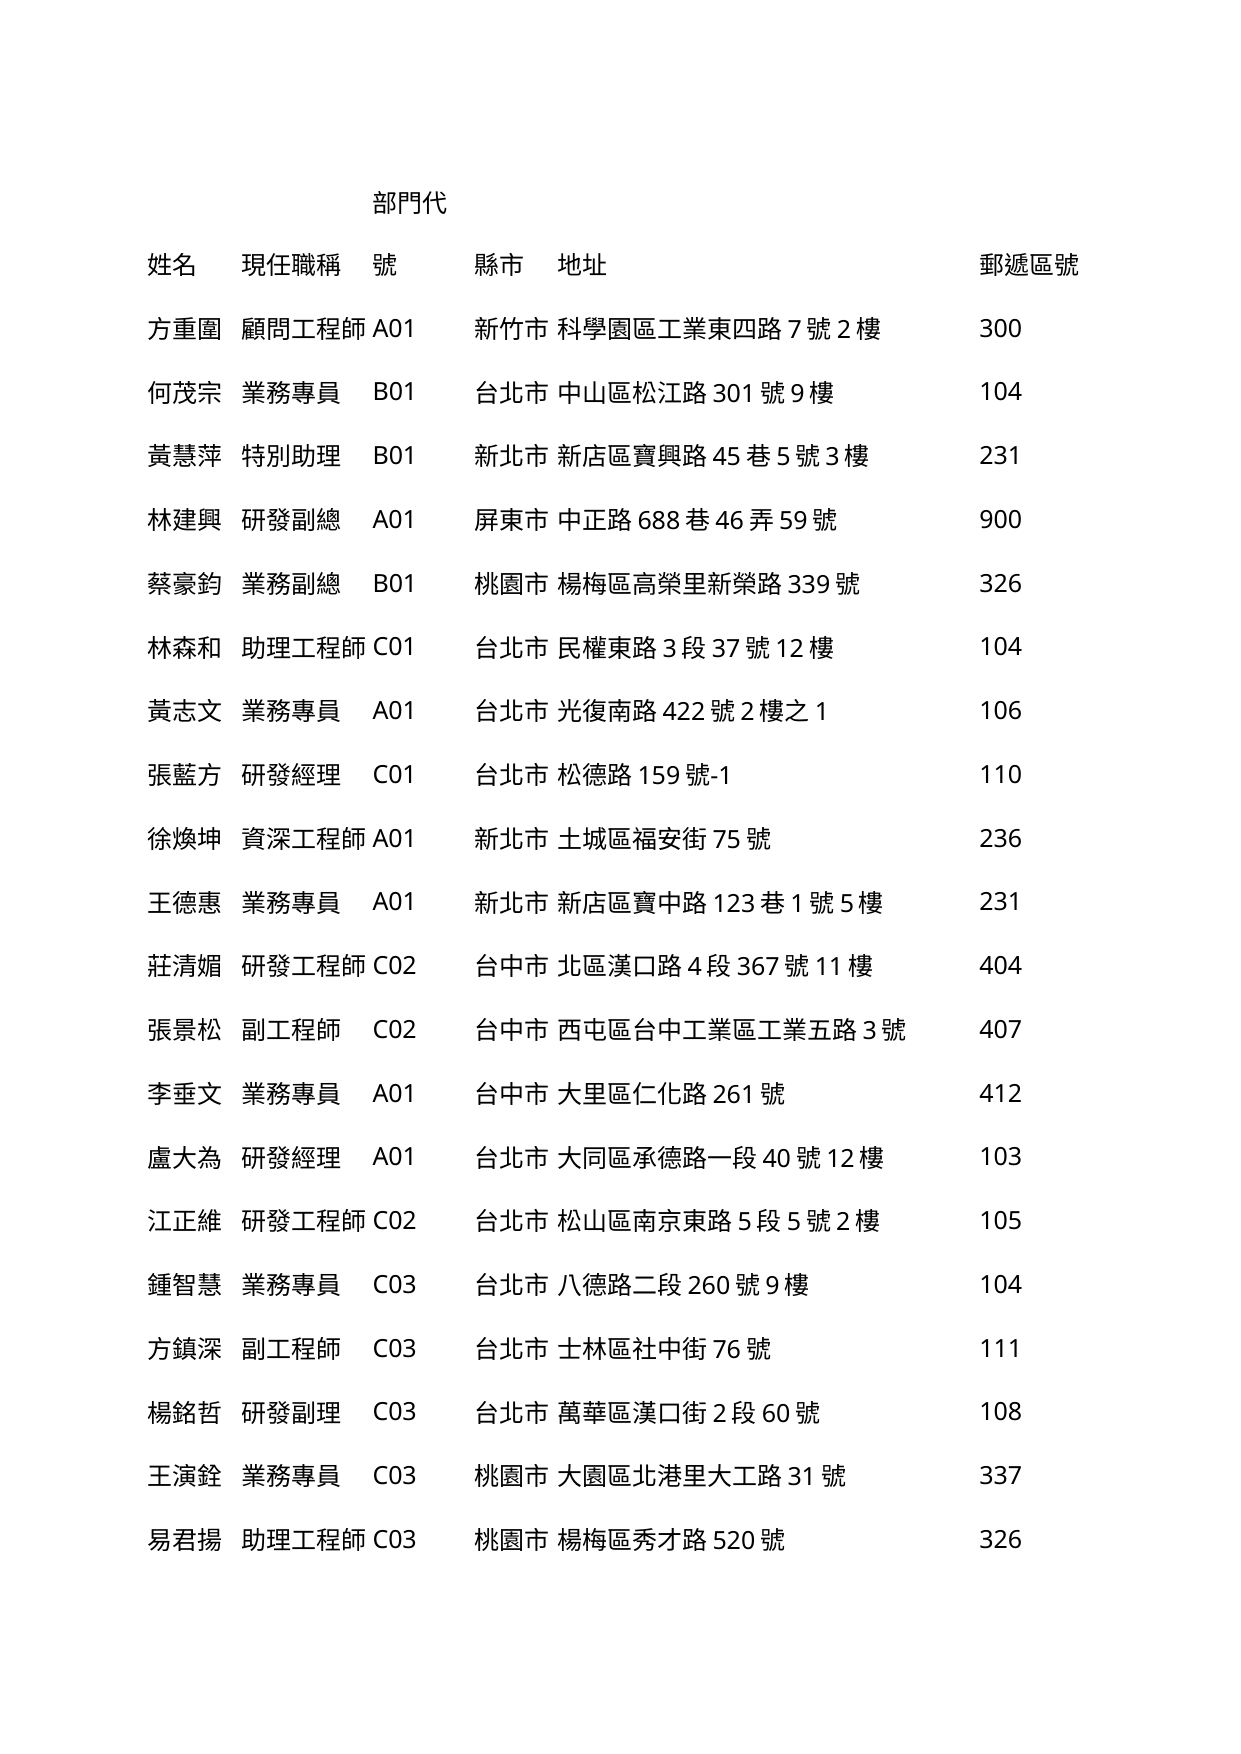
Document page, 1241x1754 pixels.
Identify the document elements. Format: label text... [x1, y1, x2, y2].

table_cell 黃慧萍 [146, 412, 240, 476]
table_cell 北區漢口路4段367號11樓 [556, 922, 978, 986]
table_cell 業務副總 [240, 540, 371, 603]
table_cell 台中市 [473, 1050, 556, 1113]
table_cell 研發工程師 [240, 922, 371, 986]
table_cell 大同區承德路一段40號12樓 [556, 1113, 978, 1177]
table_cell C03 [371, 1368, 473, 1432]
table_cell 江正維 [146, 1177, 240, 1241]
table_cell A01 [371, 858, 473, 922]
table_cell 台北市 [473, 1241, 556, 1304]
table_cell 副工程師 [240, 1305, 371, 1368]
table_cell B01 [371, 348, 473, 412]
table_cell 台北市 [473, 667, 556, 731]
table_cell 412 [978, 1050, 1091, 1113]
table_cell 108 [978, 1368, 1091, 1432]
table_cell 王德惠 [146, 858, 240, 922]
table_cell 松德路159號-1 [556, 731, 978, 794]
table_cell 326 [978, 1496, 1091, 1559]
table_cell C03 [371, 1496, 473, 1559]
table_cell A01 [371, 1050, 473, 1113]
table_cell 特別助理 [240, 412, 371, 476]
table_cell 資深工程師 [240, 795, 371, 858]
table_header 縣市 [473, 158, 556, 284]
table_cell 顧問工程師 [240, 285, 371, 348]
table_cell 松山區南京東路5段5號2樓 [556, 1177, 978, 1241]
table_cell 林森和 [146, 603, 240, 667]
table_cell 土城區福安街75號 [556, 795, 978, 858]
table_cell C02 [371, 1177, 473, 1241]
table_cell 業務專員 [240, 1241, 371, 1304]
table_cell 407 [978, 986, 1091, 1049]
table_cell 黃志文 [146, 667, 240, 731]
table_cell 106 [978, 667, 1091, 731]
table_header 部門代號 [371, 158, 473, 284]
table_cell 鍾智慧 [146, 1241, 240, 1304]
table_cell A01 [371, 795, 473, 858]
table_cell 新店區寶興路45巷5號3樓 [556, 412, 978, 476]
table_cell 楊梅區秀才路520號 [556, 1496, 978, 1559]
table_cell 研發經理 [240, 731, 371, 794]
table_cell 業務專員 [240, 858, 371, 922]
table_cell C02 [371, 922, 473, 986]
table_cell 易君揚 [146, 1496, 240, 1559]
table_cell 台北市 [473, 1368, 556, 1432]
table_cell 楊梅區高榮里新榮路339號 [556, 540, 978, 603]
table_cell 新北市 [473, 412, 556, 476]
table_cell 110 [978, 731, 1091, 794]
table_cell 研發工程師 [240, 1177, 371, 1241]
table_cell A01 [371, 476, 473, 539]
table_cell A01 [371, 285, 473, 348]
table_cell B01 [371, 412, 473, 476]
table_cell C01 [371, 603, 473, 667]
table_cell 張景松 [146, 986, 240, 1049]
table_cell 副工程師 [240, 986, 371, 1049]
table_cell 台北市 [473, 1305, 556, 1368]
table_cell 光復南路422號2樓之1 [556, 667, 978, 731]
table_cell 大園區北港里大工路31號 [556, 1432, 978, 1496]
table_cell 李垂文 [146, 1050, 240, 1113]
table_cell 台中市 [473, 922, 556, 986]
table_cell 徐煥坤 [146, 795, 240, 858]
table_cell 士林區社中街76號 [556, 1305, 978, 1368]
table_header 現任職稱 [240, 158, 371, 284]
table_cell 盧大為 [146, 1113, 240, 1177]
table_cell 台中市 [473, 986, 556, 1049]
table_cell 科學園區工業東四路7號2樓 [556, 285, 978, 348]
table_cell 業務專員 [240, 1050, 371, 1113]
table_cell 助理工程師 [240, 603, 371, 667]
table_cell 111 [978, 1305, 1091, 1368]
table_cell 方鎮深 [146, 1305, 240, 1368]
table_cell 中山區松江路301號9樓 [556, 348, 978, 412]
table_cell 404 [978, 922, 1091, 986]
table_cell 大里區仁化路261號 [556, 1050, 978, 1113]
table_cell A01 [371, 667, 473, 731]
table_cell C02 [371, 986, 473, 1049]
table_cell 蔡豪鈞 [146, 540, 240, 603]
table_cell 台北市 [473, 603, 556, 667]
table_cell 236 [978, 795, 1091, 858]
table_cell 104 [978, 603, 1091, 667]
table_cell 民權東路3段37號12樓 [556, 603, 978, 667]
table_cell 業務專員 [240, 1432, 371, 1496]
table_cell 台北市 [473, 731, 556, 794]
table_cell 中正路688巷46弄59號 [556, 476, 978, 539]
table_cell 新北市 [473, 795, 556, 858]
table_cell B01 [371, 540, 473, 603]
table_cell 231 [978, 858, 1091, 922]
table_header 地址 [556, 158, 978, 284]
table_cell 張藍方 [146, 731, 240, 794]
table_cell 助理工程師 [240, 1496, 371, 1559]
table_cell 337 [978, 1432, 1091, 1496]
table_cell 研發副理 [240, 1368, 371, 1432]
table_cell 研發經理 [240, 1113, 371, 1177]
table_cell 屏東市 [473, 476, 556, 539]
table_cell 104 [978, 348, 1091, 412]
table_cell 何茂宗 [146, 348, 240, 412]
table_cell 326 [978, 540, 1091, 603]
table_cell C03 [371, 1305, 473, 1368]
table_cell C01 [371, 731, 473, 794]
table_cell 300 [978, 285, 1091, 348]
table_cell 林建興 [146, 476, 240, 539]
table_cell 103 [978, 1113, 1091, 1177]
table_cell 新店區寶中路123巷1號5樓 [556, 858, 978, 922]
table_cell 新竹市 [473, 285, 556, 348]
table_header 姓名 [146, 158, 240, 284]
table_cell C03 [371, 1241, 473, 1304]
table_cell 研發副總 [240, 476, 371, 539]
table_cell 台北市 [473, 348, 556, 412]
table_cell C03 [371, 1432, 473, 1496]
table_cell 台北市 [473, 1177, 556, 1241]
table_cell 王演銓 [146, 1432, 240, 1496]
table_cell 桃園市 [473, 1432, 556, 1496]
table_cell 西屯區台中工業區工業五路3號 [556, 986, 978, 1049]
table_cell 104 [978, 1241, 1091, 1304]
table_cell 231 [978, 412, 1091, 476]
table_cell 900 [978, 476, 1091, 539]
table_cell 方重圍 [146, 285, 240, 348]
table_cell 台北市 [473, 1113, 556, 1177]
table_header 郵遞區號 [978, 158, 1091, 284]
table_cell 桃園市 [473, 540, 556, 603]
table_cell 萬華區漢口街2段60號 [556, 1368, 978, 1432]
table_cell A01 [371, 1113, 473, 1177]
table_cell 桃園市 [473, 1496, 556, 1559]
table_cell 新北市 [473, 858, 556, 922]
table_cell 楊銘哲 [146, 1368, 240, 1432]
table_cell 八德路二段260號9樓 [556, 1241, 978, 1304]
table_cell 105 [978, 1177, 1091, 1241]
table_cell 業務專員 [240, 667, 371, 731]
table_cell 莊清媚 [146, 922, 240, 986]
table_cell 業務專員 [240, 348, 371, 412]
